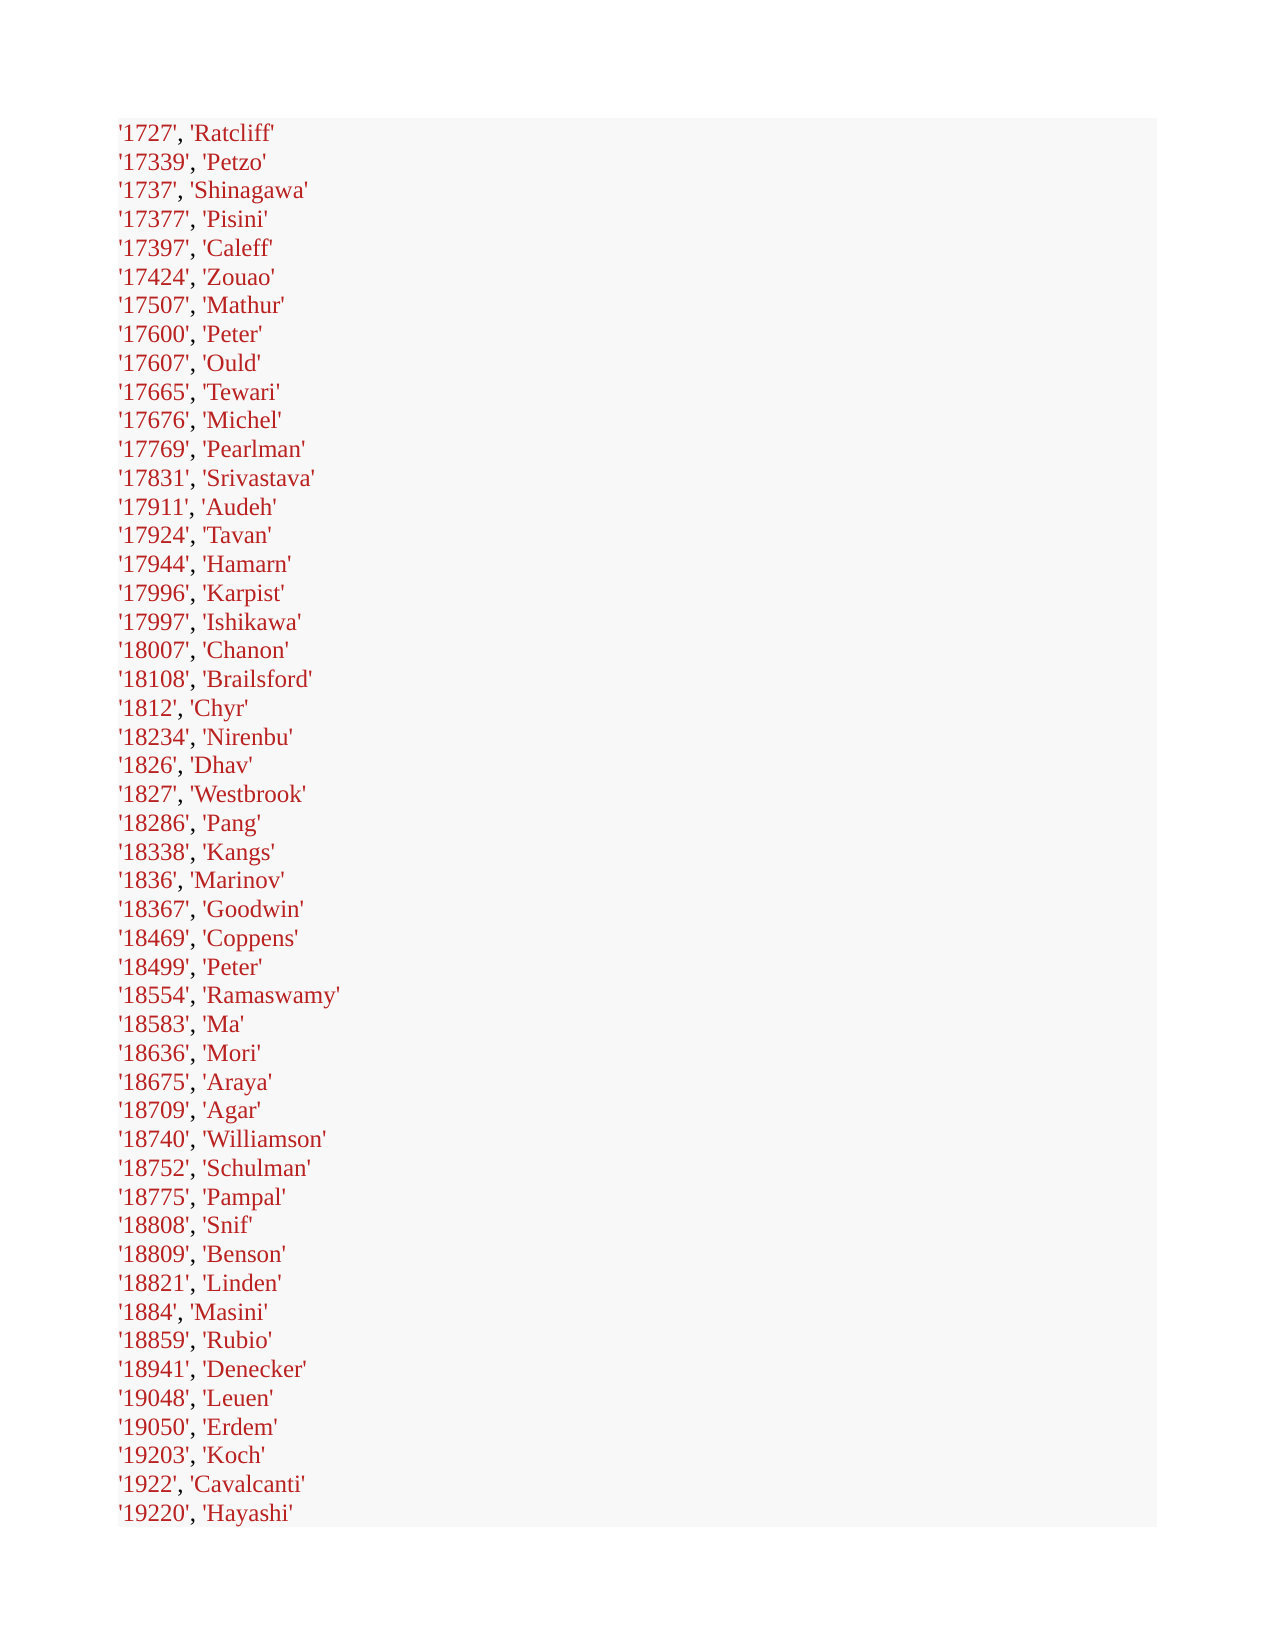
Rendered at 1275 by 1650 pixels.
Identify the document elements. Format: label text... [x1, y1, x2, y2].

text '18808', 'Snif' [118, 1211, 1157, 1239]
text '1727', 'Ratcliff' [118, 118, 1157, 147]
text '17339', 'Petzo' [118, 147, 1157, 176]
text '18636', 'Mori' [118, 1038, 1157, 1067]
text '19203', 'Koch' [118, 1441, 1157, 1469]
text '19050', 'Erdem' [118, 1412, 1157, 1441]
text '17769', 'Pearlman' [118, 434, 1157, 463]
text '19220', 'Hayashi' [118, 1498, 1157, 1527]
text '1922', 'Cavalcanti' [118, 1469, 1157, 1498]
text '18941', 'Denecker' [118, 1354, 1157, 1383]
text '17996', 'Karpist' [118, 578, 1157, 607]
text '17911', 'Audeh' [118, 492, 1157, 521]
text '17377', 'Pisini' [118, 204, 1157, 233]
text '17600', 'Peter' [118, 319, 1157, 348]
text '18499', 'Peter' [118, 952, 1157, 981]
text '17397', 'Caleff' [118, 233, 1157, 262]
text '18809', 'Benson' [118, 1239, 1157, 1268]
text '18740', 'Williamson' [118, 1124, 1157, 1153]
text '18007', 'Chanon' [118, 636, 1157, 664]
text '17424', 'Zouao' [118, 262, 1157, 291]
text '17924', 'Tavan' [118, 521, 1157, 549]
text '18859', 'Rubio' [118, 1326, 1157, 1354]
text '18469', 'Coppens' [118, 923, 1157, 952]
text '18675', 'Araya' [118, 1067, 1157, 1096]
text '1812', 'Chyr' [118, 693, 1157, 722]
text '18554', 'Ramaswamy' [118, 981, 1157, 1009]
text '17507', 'Mathur' [118, 291, 1157, 319]
text '17944', 'Hamarn' [118, 549, 1157, 578]
text '17997', 'Ishikawa' [118, 607, 1157, 636]
text '18821', 'Linden' [118, 1268, 1157, 1297]
text '18338', 'Kangs' [118, 837, 1157, 866]
text '18108', 'Brailsford' [118, 664, 1157, 693]
text '18752', 'Schulman' [118, 1153, 1157, 1182]
text '19048', 'Leuen' [118, 1383, 1157, 1412]
text '17665', 'Tewari' [118, 377, 1157, 406]
text '1836', 'Marinov' [118, 866, 1157, 894]
text '18286', 'Pang' [118, 808, 1157, 837]
text '17676', 'Michel' [118, 406, 1157, 434]
text '1826', 'Dhav' [118, 751, 1157, 779]
text '18775', 'Pampal' [118, 1182, 1157, 1211]
text '1737', 'Shinagawa' [118, 176, 1157, 204]
text '1884', 'Masini' [118, 1297, 1157, 1326]
text '18583', 'Ma' [118, 1009, 1157, 1038]
text '1827', 'Westbrook' [118, 779, 1157, 808]
text '18234', 'Nirenbu' [118, 722, 1157, 751]
text '17607', 'Ould' [118, 348, 1157, 377]
text '17831', 'Srivastava' [118, 463, 1157, 492]
text '18709', 'Agar' [118, 1096, 1157, 1124]
text '18367', 'Goodwin' [118, 894, 1157, 923]
